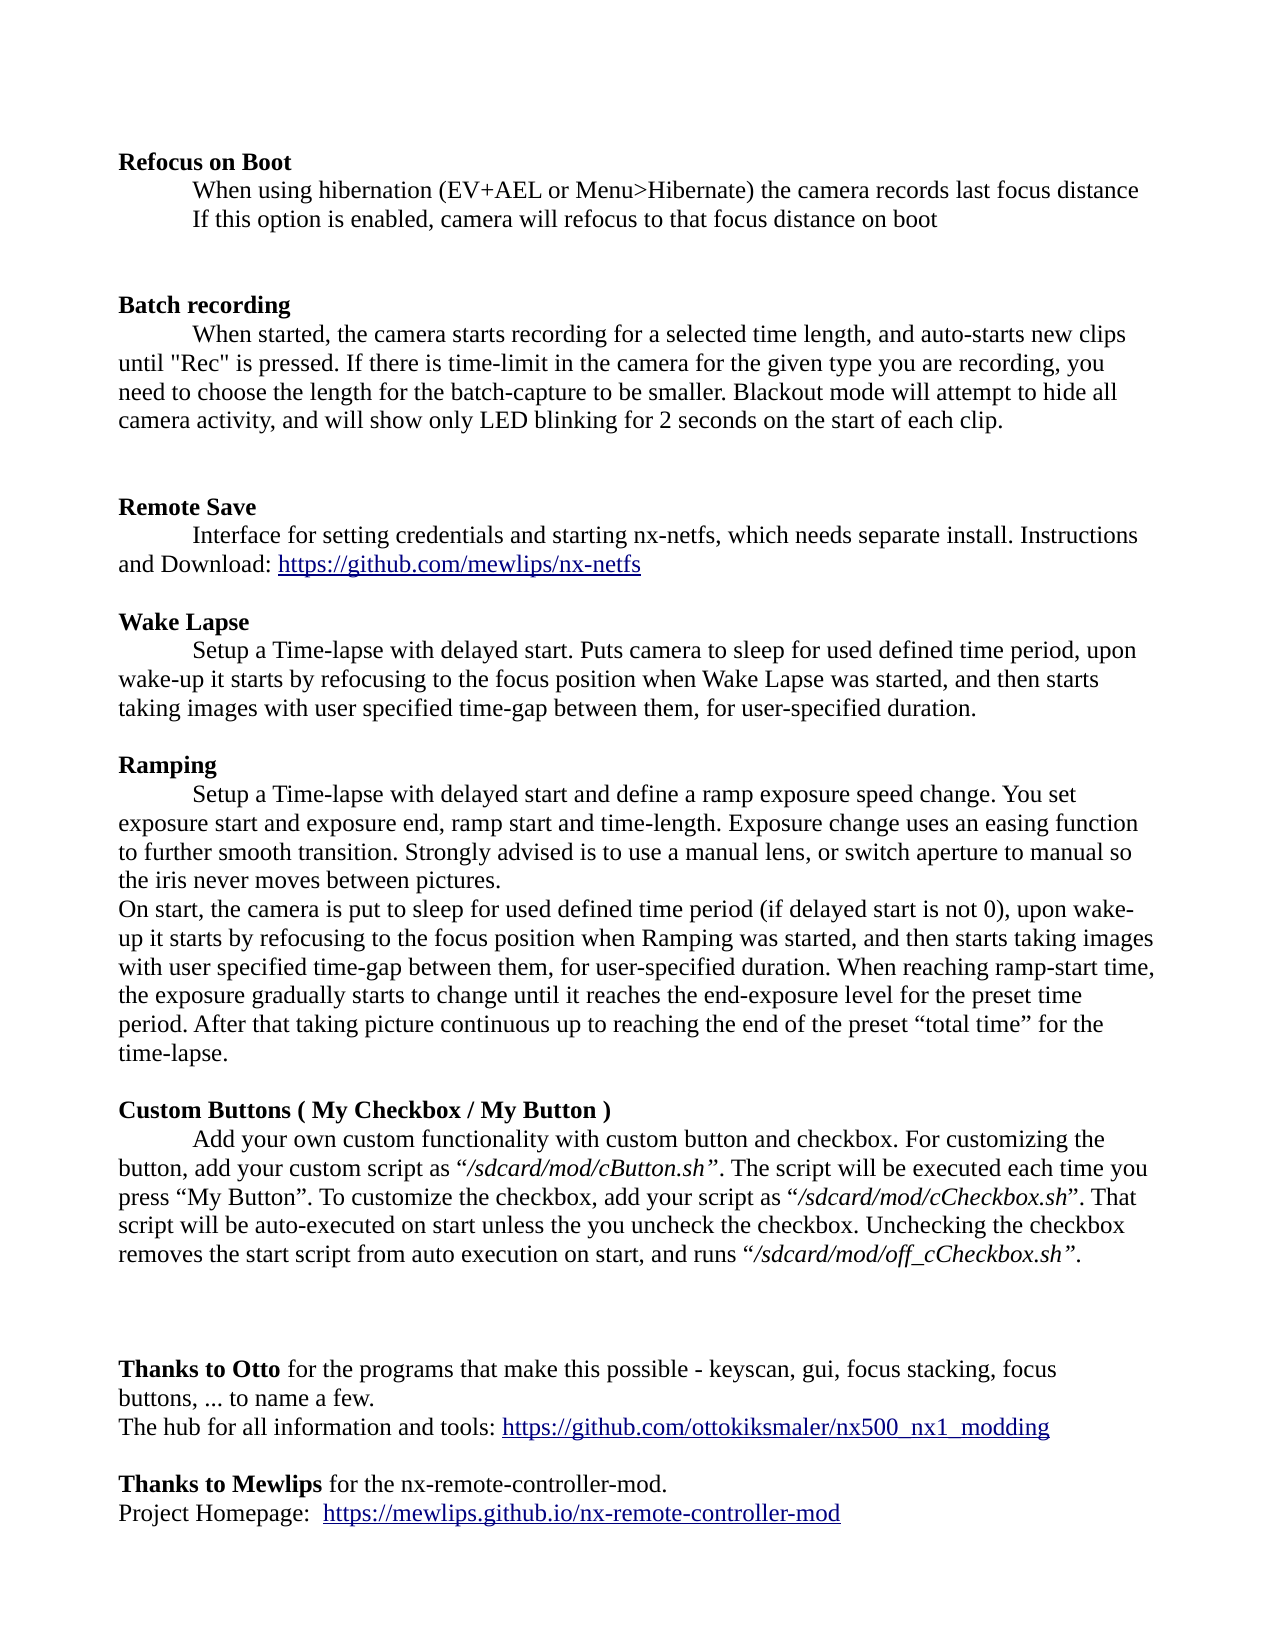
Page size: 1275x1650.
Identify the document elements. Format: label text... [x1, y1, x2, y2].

text Remote Save [118, 492, 1157, 521]
text Batch recording [118, 291, 1157, 319]
text If this option is enabled, camera will refocus to that focus distance on boot [118, 204, 1157, 233]
text Thanks to Otto for the programs that make this possible - keyscan, gui, focus stacking, focus buttons, ... to name a few. The hub for all information and tools: https://github.com/ottokiksmaler/nx500_nx1_modding [118, 1354, 1157, 1441]
text Wake Lapse [118, 607, 1157, 636]
text Setup a Time-lapse with delayed start and define a ramp exposure speed change. You set exposure start and exposure end, ramp start and time-length. Exposure change uses an easing function to further smooth transition. Strongly advised is to use a manual lens, or switch aperture to manual so the iris never moves between pictures. [118, 779, 1157, 894]
text Setup a Time-lapse with delayed start. Puts camera to sleep for used defined time period, upon wake-up it starts by refocusing to the focus position when Wake Lapse was started, and then starts taking images with user specified time-gap between them, for user-specified duration. [118, 636, 1157, 722]
text On start, the camera is put to sleep for used defined time period (if delayed start is not 0), upon wake-up it starts by refocusing to the focus position when Ramping was started, and then starts taking images with user specified time-gap between them, for user-specified duration. When reaching ramp-start time, the exposure gradually starts to change until it reaches the end-exposure level for the preset time period. After that taking picture continuous up to reaching the end of the preset “total time” for the time-lapse. [118, 894, 1157, 1067]
text When started, the camera starts recording for a selected time length, and auto-starts new clips until "Rec" is pressed. If there is time-limit in the camera for the given type you are recording, you need to choose the length for the batch-capture to be smaller. Blackout mode will attempt to hide all camera activity, and will show only LED blinking for 2 seconds on the start of each clip. [118, 319, 1157, 434]
text Ramping [118, 751, 1157, 779]
text Refocus on Boot [118, 147, 1157, 176]
text When using hibernation (EV+AEL or Menu>Hibernate) the camera records last focus distance [118, 176, 1157, 204]
text Custom Buttons ( My Checkbox / My Button ) [118, 1096, 1157, 1124]
text Interface for setting credentials and starting nx-netfs, which needs separate install. Instructions and Download: https://github.com/mewlips/nx-netfs [118, 521, 1157, 578]
text Thanks to Mewlips for the nx-remote-controller-mod. Project Homepage: https://mewlips.github.io/nx-remote-controller-mod [118, 1469, 1157, 1527]
text Add your own custom functionality with custom button and checkbox. For customizing the button, add your custom script as “/sdcard/mod/cButton.sh”. The script will be executed each time you press “My Button”. To customize the checkbox, add your script as “/sdcard/mod/cCheckbox.sh”. That script will be auto-executed on start unless the you uncheck the checkbox. Unchecking the checkbox removes the start script from auto execution on start, and runs “/sdcard/mod/off_cCheckbox.sh”. [118, 1124, 1157, 1268]
